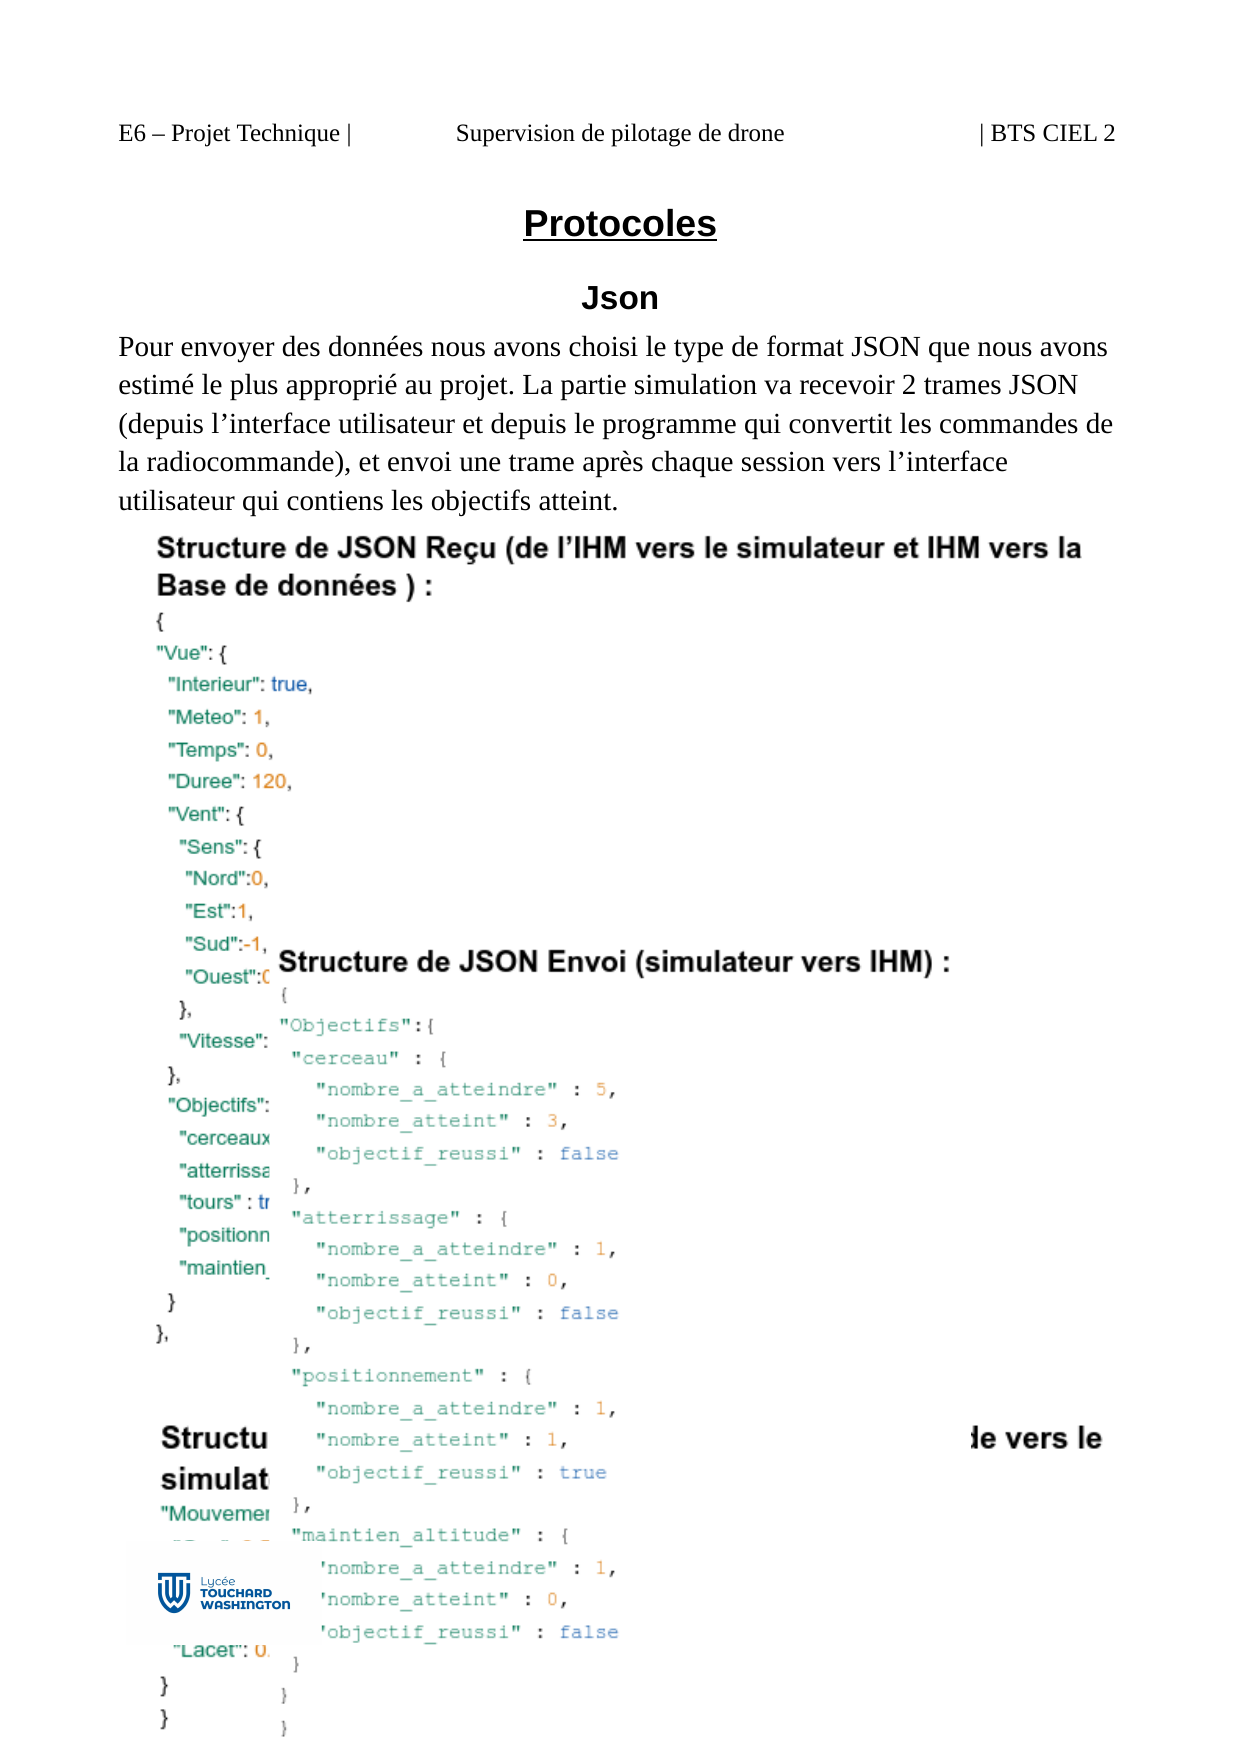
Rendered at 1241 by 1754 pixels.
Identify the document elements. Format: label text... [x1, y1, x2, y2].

picture [126, 527, 1129, 1754]
subtitle Json [118, 278, 1122, 316]
subtitle Protocoles [118, 201, 1122, 244]
text Pour envoyer des données nous avons choisi le type de format JSON que nous avons estimé le plus approprié au projet. La partie simulation va recevoir 2 trames JSON (depuis l’interface utilisateur et depuis le programme qui convertit les commandes de la radiocommande), et envoi une trame après chaque session vers l’interface utilisateur qui contiens les objectifs atteint. [118, 329, 1122, 516]
